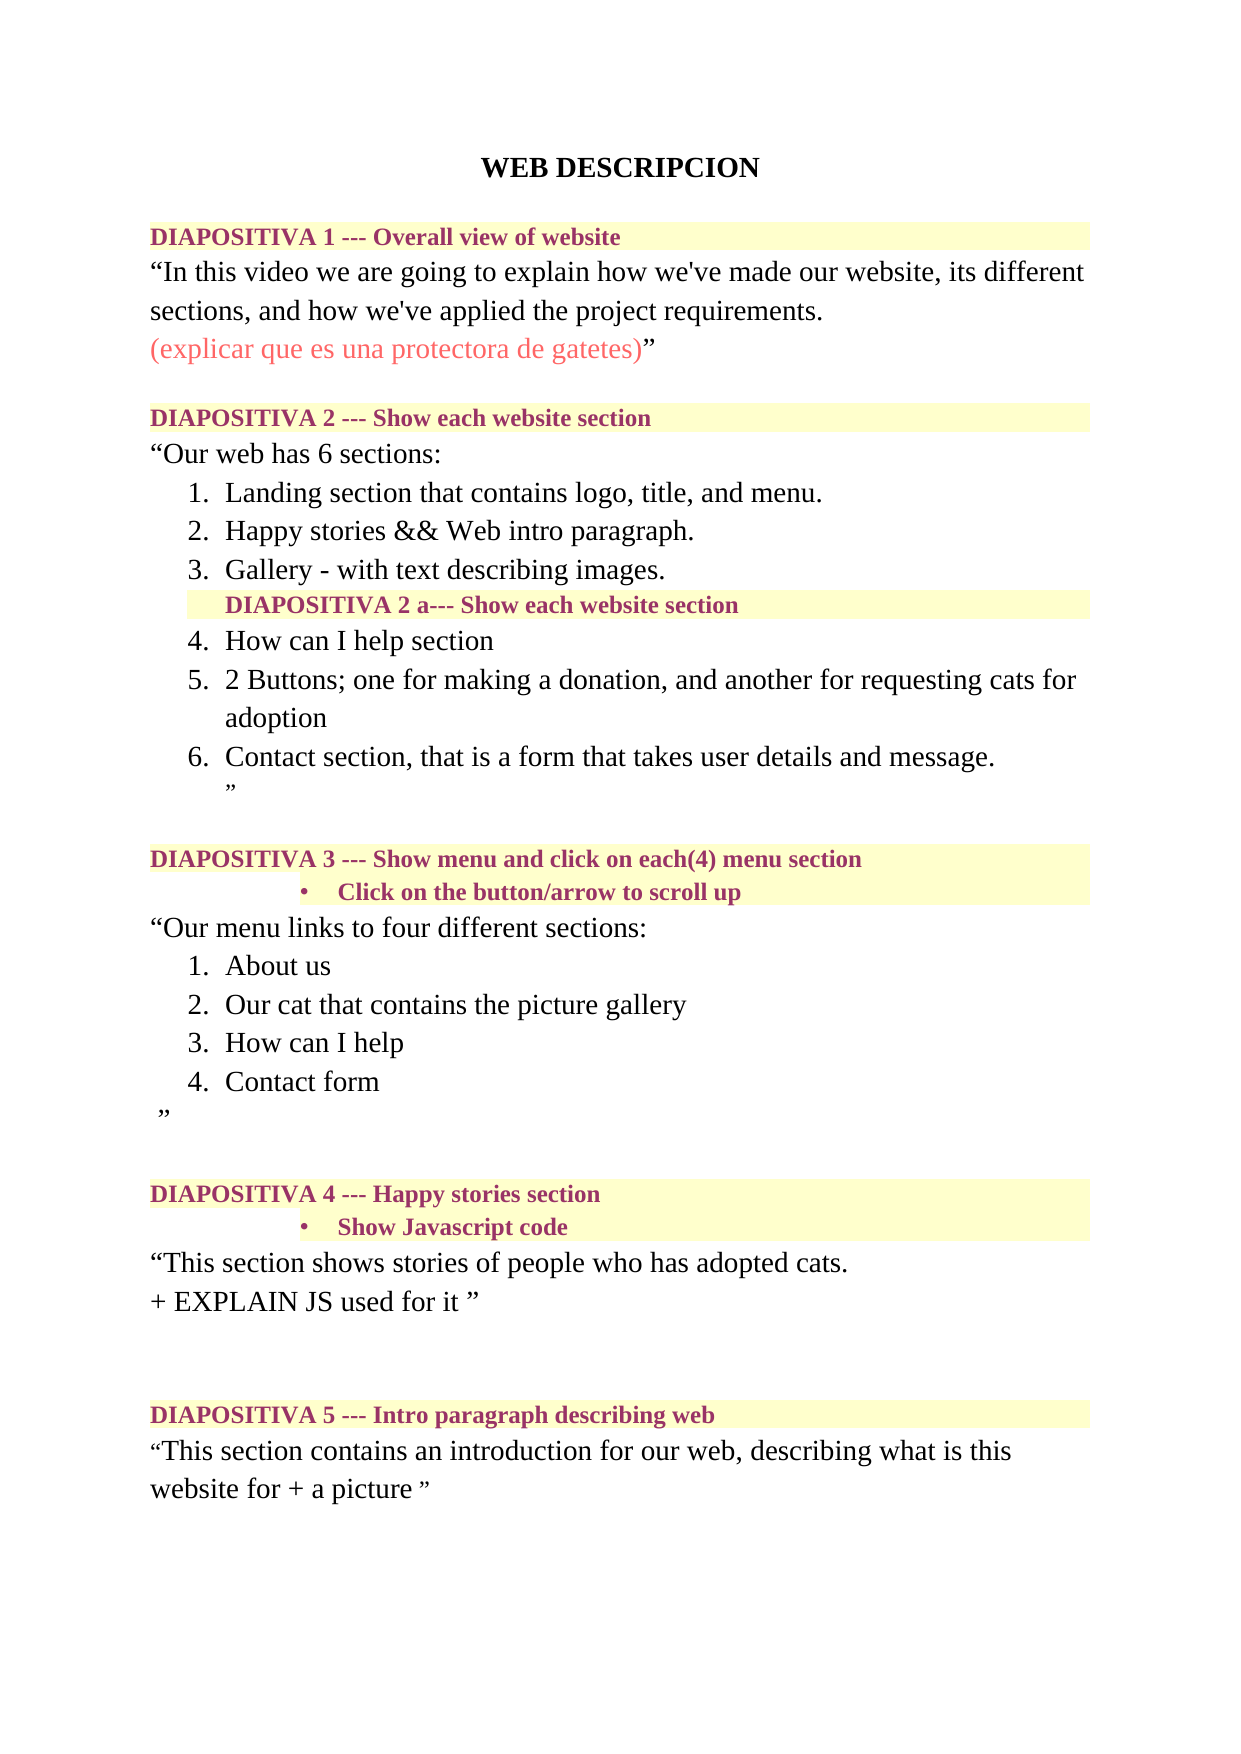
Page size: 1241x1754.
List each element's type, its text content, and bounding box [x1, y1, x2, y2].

text “In this video we are going to explain how we've made our website, its different sections, and how we've applied the project requirements. [150, 254, 1090, 327]
list Landing section that contains logo, title, and menu. [187, 475, 1090, 508]
text DIAPOSITIVA 5 --- Intro paragraph describing web [150, 1400, 1090, 1428]
text “Our web has 6 sections: [150, 436, 1090, 470]
list Click on the button/arrow to scroll up [300, 877, 1090, 905]
text “This section contains an introduction for our web, describing what is this website for + a picture ” [150, 1433, 1090, 1505]
text “Our menu links to four different sections: [150, 910, 1090, 943]
text WEB DESCRIPCION [150, 150, 1090, 183]
list Contact form [187, 1064, 1090, 1097]
text DIAPOSITIVA 4 --- Happy stories section [150, 1179, 1090, 1208]
text “This section shows stories of people who has adopted cats. [150, 1246, 1090, 1279]
list Our cat that contains the picture gallery [187, 987, 1090, 1020]
list Show Javascript code [300, 1212, 1090, 1241]
list ” [187, 778, 1090, 806]
list DIAPOSITIVA 2 a--- Show each website section [187, 590, 1090, 619]
text DIAPOSITIVA 2 --- Show each website section [150, 403, 1090, 432]
list Happy stories && Web intro paragraph. [187, 513, 1090, 547]
list Gallery - with text describing images. [187, 552, 1090, 585]
list 2 Buttons; one for making a donation, and another for requesting cats for adoption [187, 662, 1090, 734]
text (explicar que es una protectora de gatetes)” [150, 332, 1090, 365]
text ” [150, 1102, 1090, 1136]
list About us [187, 948, 1090, 982]
list How can I help section [187, 623, 1090, 657]
text DIAPOSITIVA 1 --- Overall view of website [150, 222, 1090, 250]
text DIAPOSITIVA 3 --- Show menu and click on each(4) menu section [150, 844, 1090, 872]
text + EXPLAIN JS used for it ” [150, 1284, 1090, 1318]
list Contact section, that is a form that takes user details and message. [187, 739, 1090, 773]
list How can I help [187, 1025, 1090, 1059]
